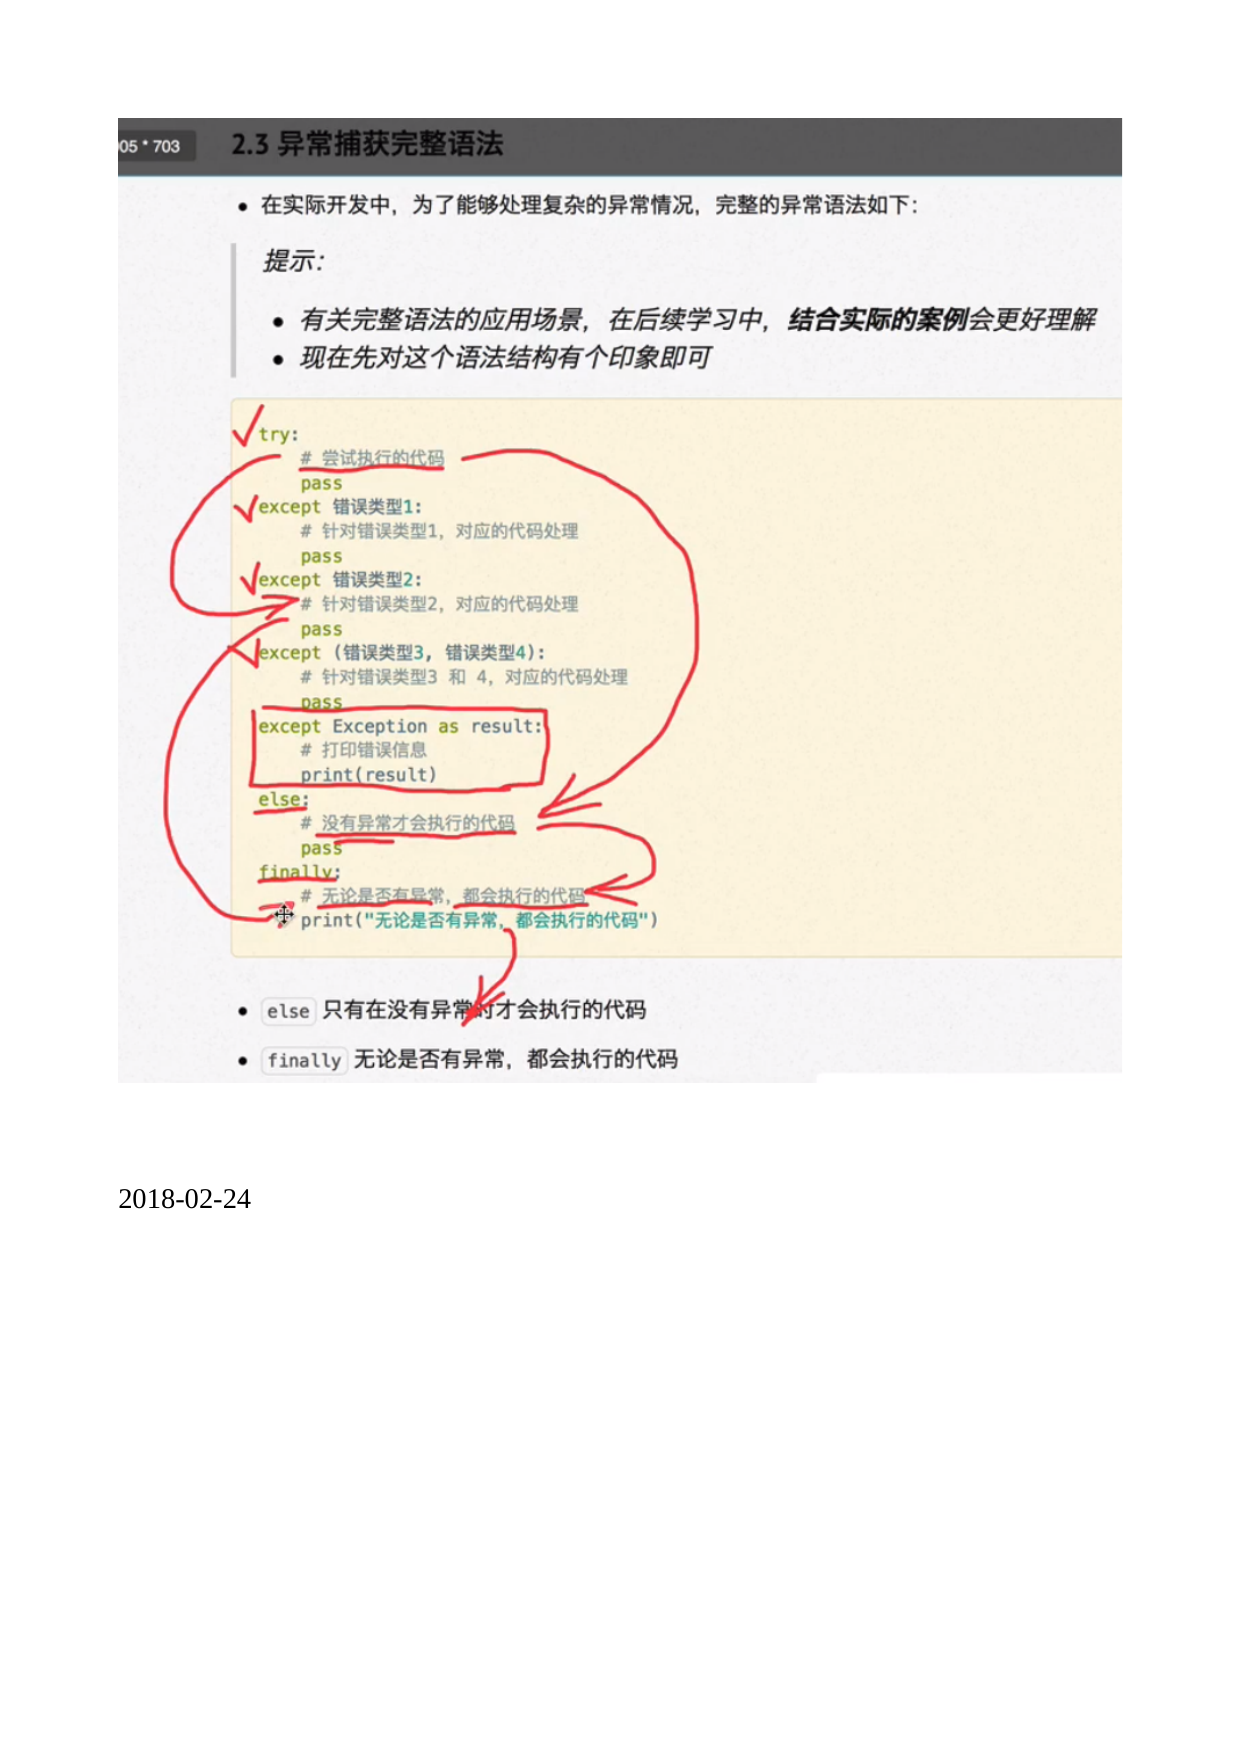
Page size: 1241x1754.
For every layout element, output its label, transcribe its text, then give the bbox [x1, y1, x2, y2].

text 2018-02-24 [118, 1181, 1122, 1214]
picture [118, 118, 1123, 1083]
